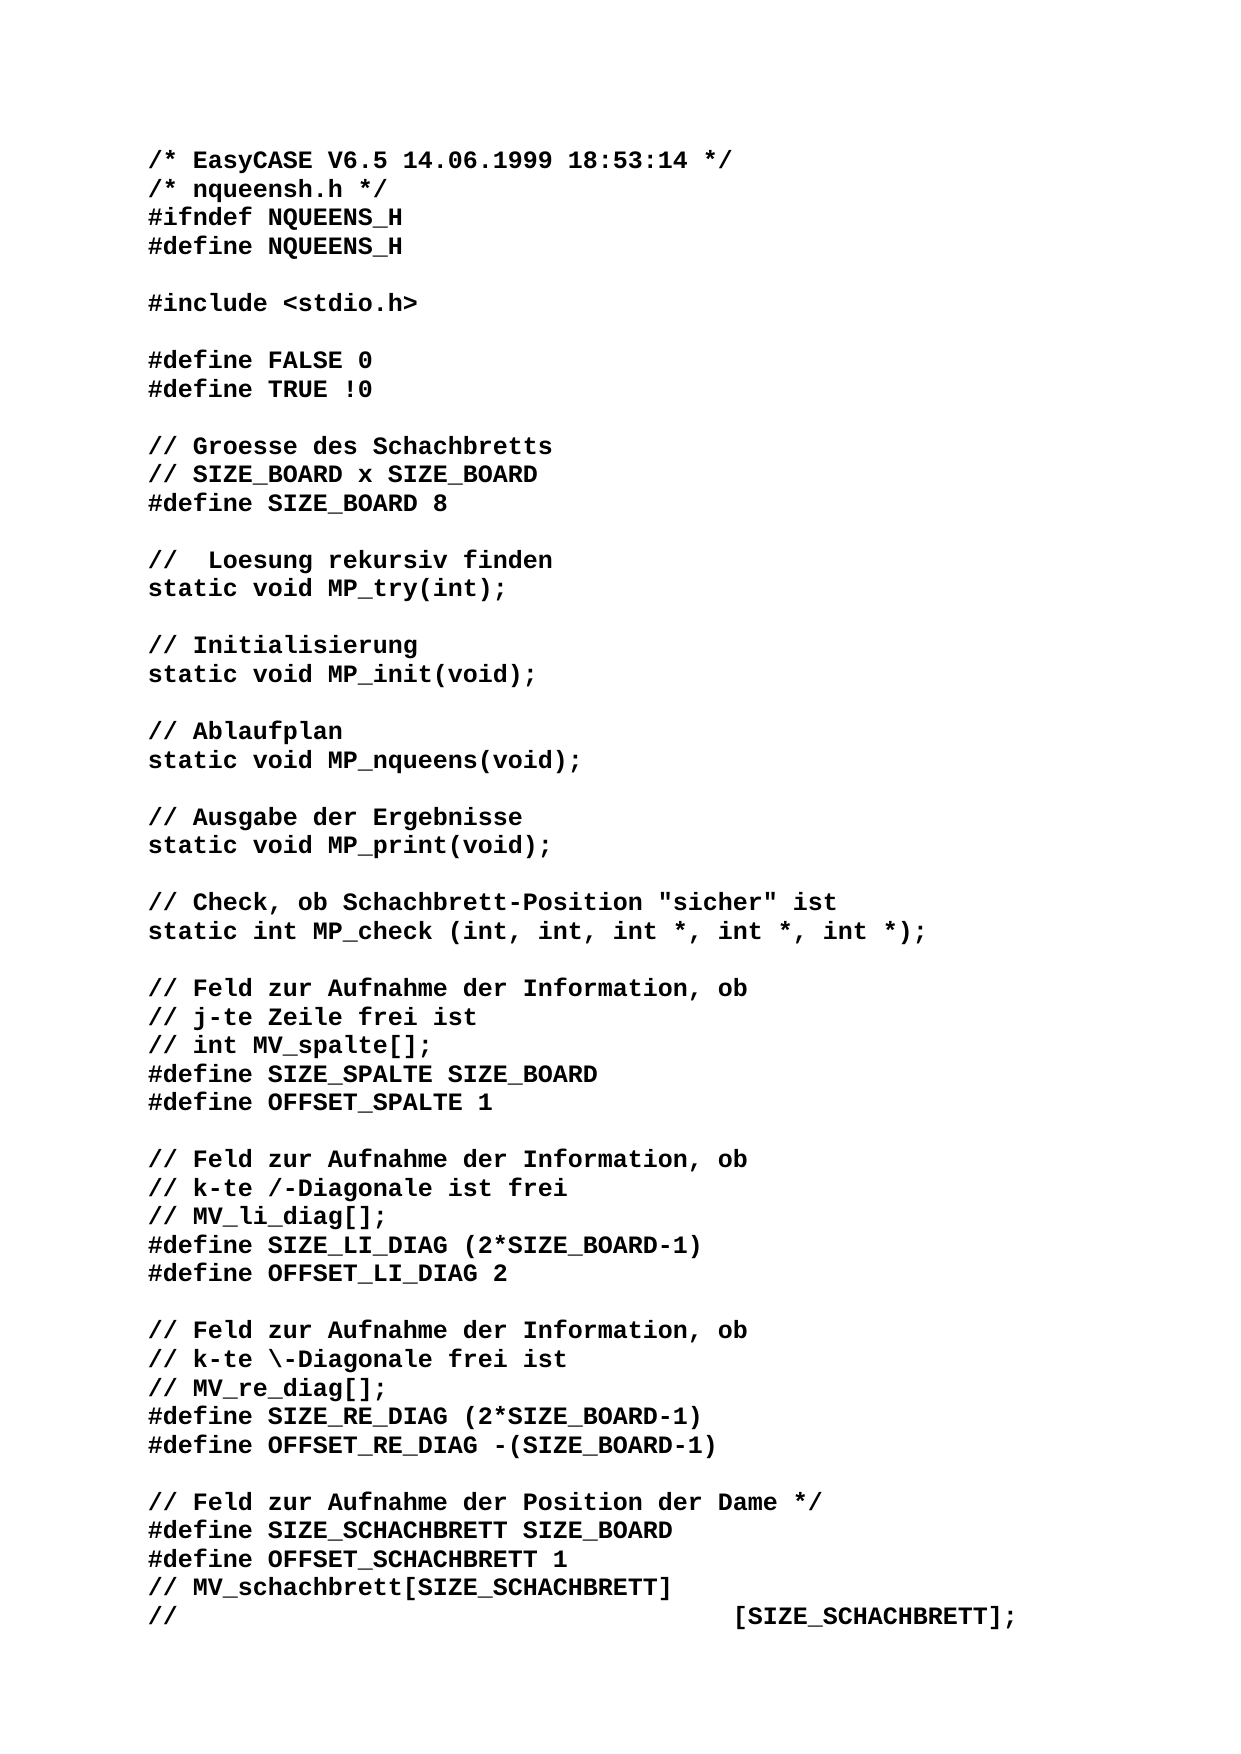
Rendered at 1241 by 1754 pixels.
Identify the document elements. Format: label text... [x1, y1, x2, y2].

text // SIZE_BOARD x SIZE_BOARD [148, 462, 1092, 490]
text static void MP_try(int); [148, 576, 1092, 604]
text #define SIZE_RE_DIAG (2*SIZE_BOARD-1) [148, 1403, 1092, 1432]
text #define OFFSET_RE_DIAG -(SIZE_BOARD-1) [148, 1432, 1092, 1461]
text // Feld zur Aufnahme der Information, ob [148, 975, 1092, 1004]
text // Initialisierung [148, 633, 1092, 661]
text // k-te \-Diagonale frei ist [148, 1346, 1092, 1375]
text // Check, ob Schachbrett-Position "sicher" ist [148, 890, 1092, 918]
text #ifndef NQUEENS_H [148, 205, 1092, 233]
text #define SIZE_BOARD 8 [148, 490, 1092, 519]
text #define OFFSET_SPALTE 1 [148, 1089, 1092, 1118]
text #define TRUE !0 [148, 376, 1092, 404]
text // int MV_spalte[]; [148, 1032, 1092, 1061]
text // MV_li_diag[]; [148, 1204, 1092, 1232]
text // Feld zur Aufnahme der Position der Dame */ [148, 1489, 1092, 1518]
text // MV_schachbrett[SIZE_SCHACHBRETT] [148, 1575, 1092, 1603]
text #define FALSE 0 [148, 347, 1092, 376]
text #define NQUEENS_H [148, 233, 1092, 262]
text static void MP_init(void); [148, 661, 1092, 690]
text /* EasyCASE V6.5 14.06.1999 18:53:14 */ [148, 148, 1092, 176]
text static void MP_print(void); [148, 833, 1092, 861]
text #define SIZE_SCHACHBRETT SIZE_BOARD [148, 1518, 1092, 1546]
text static int MP_check (int, int, int *, int *, int *); [148, 918, 1092, 947]
text #define SIZE_SPALTE SIZE_BOARD [148, 1061, 1092, 1089]
text #define OFFSET_SCHACHBRETT 1 [148, 1546, 1092, 1575]
text // Loesung rekursiv finden [148, 547, 1092, 576]
text // Groesse des Schachbretts [148, 433, 1092, 462]
text #define SIZE_LI_DIAG (2*SIZE_BOARD-1) [148, 1232, 1092, 1261]
text // j-te Zeile frei ist [148, 1004, 1092, 1032]
text // MV_re_diag[]; [148, 1375, 1092, 1403]
text /* nqueensh.h */ [148, 176, 1092, 205]
text // k-te /-Diagonale ist frei [148, 1175, 1092, 1204]
text // Feld zur Aufnahme der Information, ob [148, 1318, 1092, 1346]
text // Ablaufplan [148, 718, 1092, 747]
text static void MP_nqueens(void); [148, 747, 1092, 776]
text // [SIZE_SCHACHBRETT]; [148, 1603, 1092, 1632]
text #define OFFSET_LI_DIAG 2 [148, 1261, 1092, 1289]
text #include <stdio.h> [148, 290, 1092, 319]
text // Feld zur Aufnahme der Information, ob [148, 1147, 1092, 1175]
text // Ausgabe der Ergebnisse [148, 804, 1092, 833]
